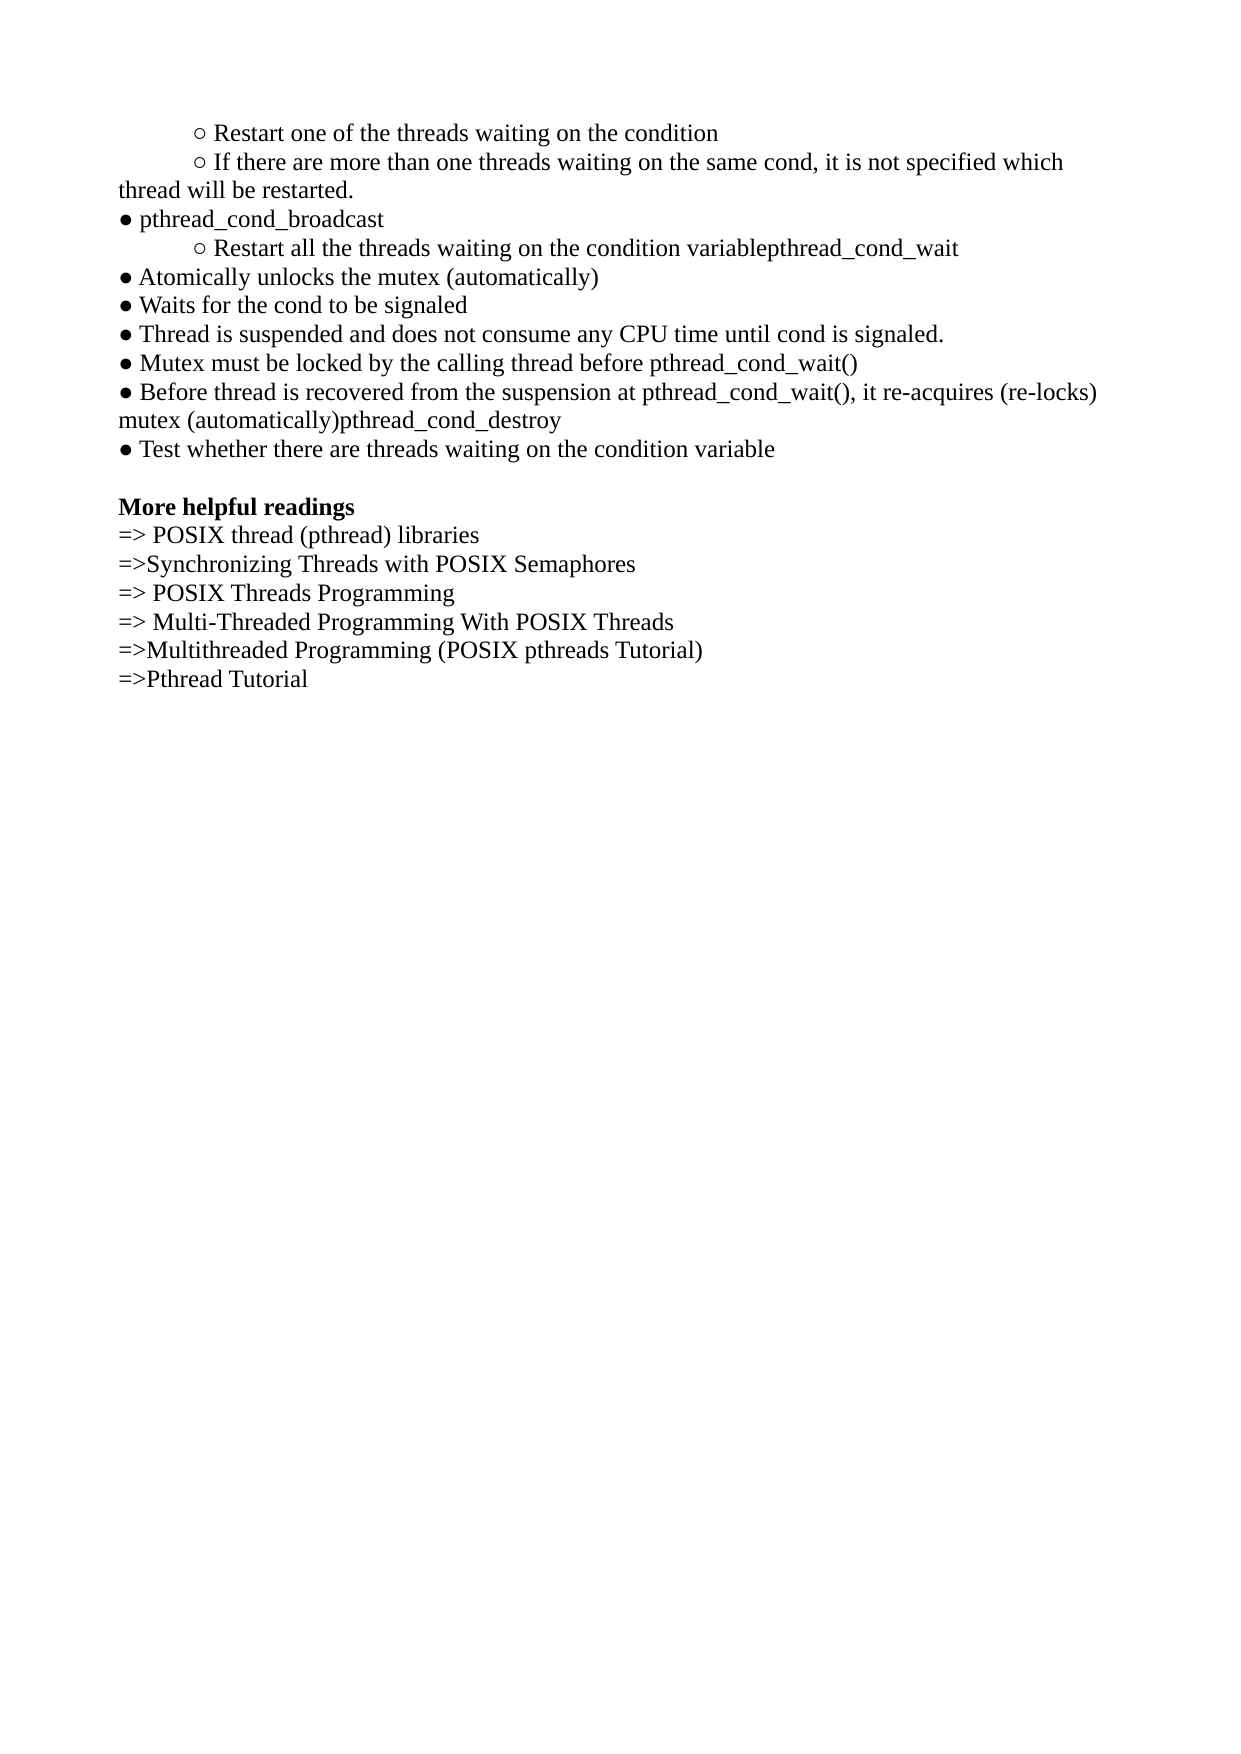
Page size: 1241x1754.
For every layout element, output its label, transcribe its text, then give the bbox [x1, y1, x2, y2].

text ○ If there are more than one threads waiting on the same cond, it is not specified which thread will be restarted. [118, 147, 1122, 204]
text => POSIX thread (pthread) libraries [118, 521, 1122, 549]
text More helpful readings [118, 492, 1122, 521]
text =>Synchronizing Threads with POSIX Semaphores [118, 549, 1122, 578]
text =>Pthread Tutorial [118, 664, 1122, 693]
text ○ Restart one of the threads waiting on the condition [118, 118, 1122, 147]
text ● Atomically unlocks the mutex (automatically) [118, 262, 1122, 291]
text ○ Restart all the threads waiting on the condition variablepthread_cond_wait [118, 233, 1122, 262]
text ● Waits for the cond to be signaled [118, 291, 1122, 319]
text ● Mutex must be locked by the calling thread before pthread_cond_wait() [118, 348, 1122, 377]
text ● pthread_cond_broadcast [118, 204, 1122, 233]
text => POSIX Threads Programming [118, 578, 1122, 607]
text => Multi-Threaded Programming With POSIX Threads [118, 607, 1122, 636]
text =>Multithreaded Programming (POSIX pthreads Tutorial) [118, 636, 1122, 664]
text ● Test whether there are threads waiting on the condition variable [118, 434, 1122, 463]
text ● Thread is suspended and does not consume any CPU time until cond is signaled. [118, 319, 1122, 348]
text ● Before thread is recovered from the suspension at pthread_cond_wait(), it re-acquires (re-locks) mutex (automatically)pthread_cond_destroy [118, 377, 1122, 434]
